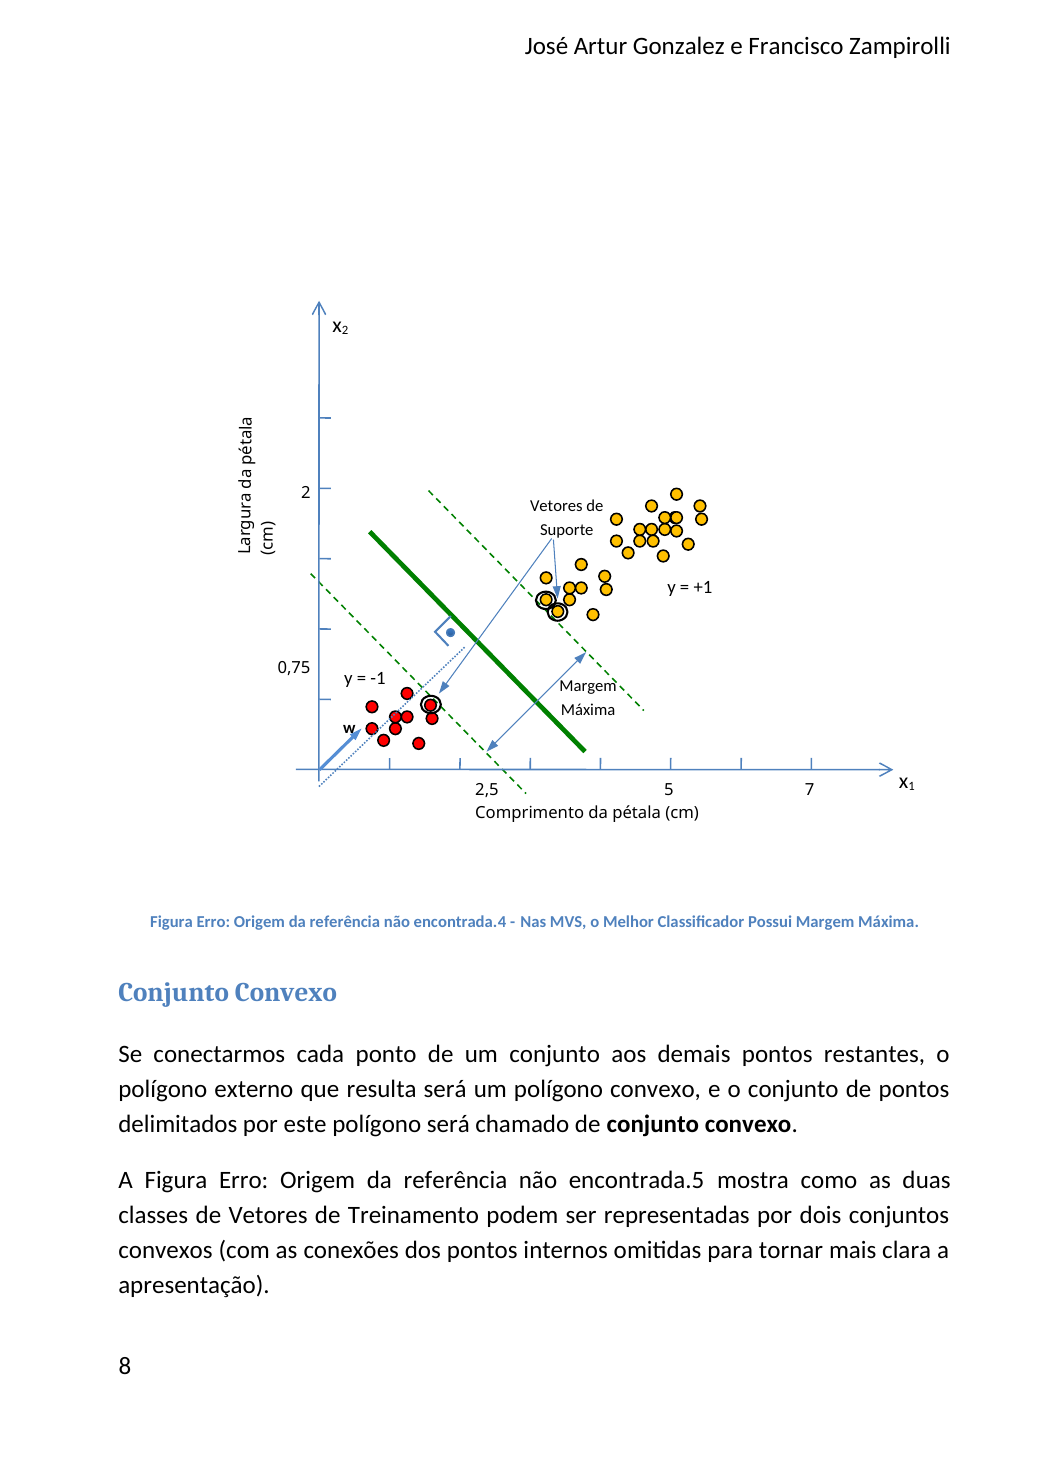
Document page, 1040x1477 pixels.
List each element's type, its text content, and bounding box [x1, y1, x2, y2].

text Figura Erro: Origem da referência não encontrada.4 - Nas MVS, o Melhor Classificador Possui Margem Máxima. [118, 911, 951, 931]
text y = +1 [667, 575, 719, 596]
text Margem Máxima [558, 676, 618, 716]
text x2 [332, 311, 363, 336]
text Se conectarmos cada ponto de um conjunto aos demais pontos restantes, o polígono externo que resulta será um polígono convexo, e o conjunto de pontos delimitados por este polígono será chamado de conjunto convexo. [118, 1038, 951, 1138]
text Comprimento da pétala (cm) [475, 801, 797, 823]
text A Figura Erro: Origem da referência não encontrada.5 mostra como as duas classes de Vetores de Treinamento podem ser representadas por dois conjuntos convexos (com as conexões dos pontos internos omitidas para tornar mais clara a apresentação). [118, 1164, 951, 1299]
text 2 [301, 480, 351, 503]
text Vetores de Suporte [529, 496, 604, 539]
text x1 [898, 767, 919, 790]
text 2,5 [475, 777, 526, 800]
subtitle Conjunto Convexo [118, 977, 951, 1008]
text 7 [804, 777, 855, 800]
text 0,75 [277, 656, 328, 679]
text y = -1 [344, 666, 407, 689]
text 5 [664, 777, 714, 800]
